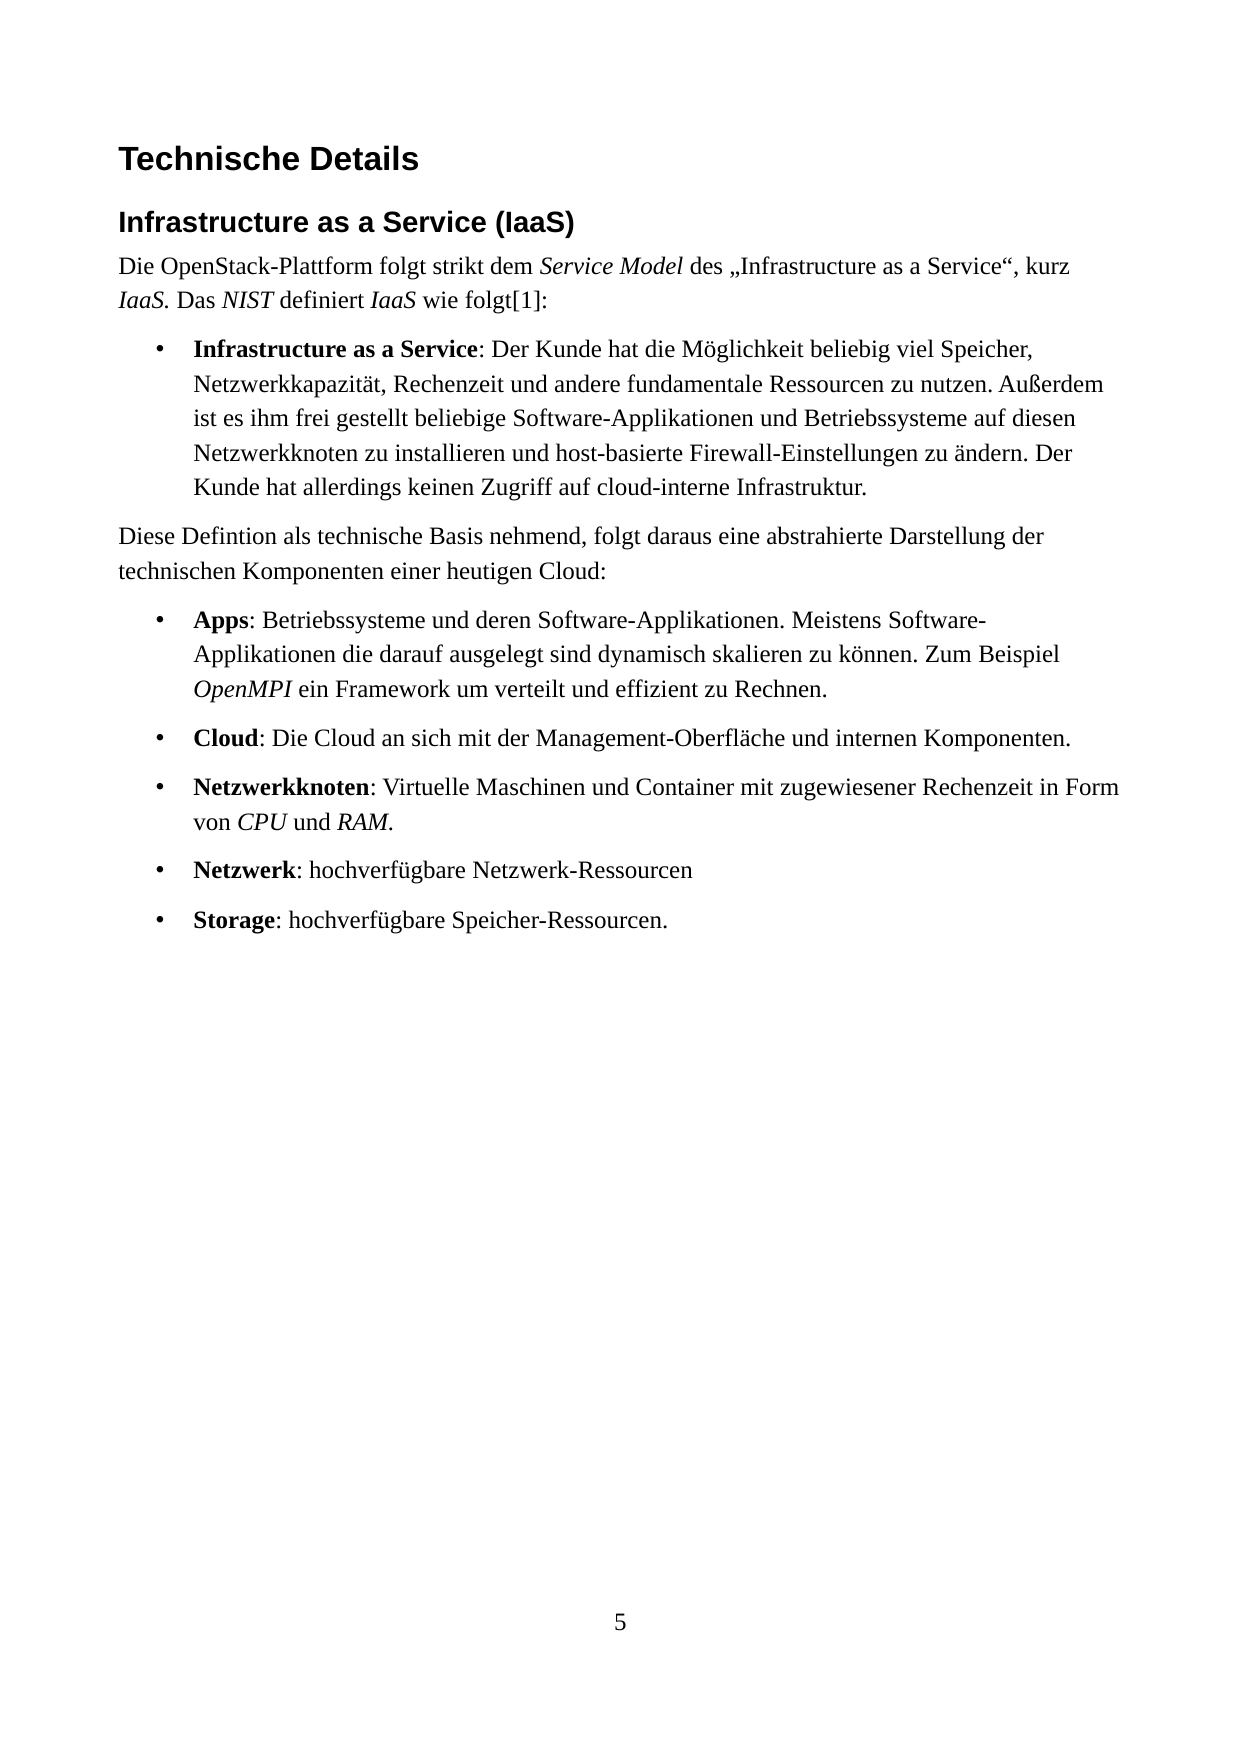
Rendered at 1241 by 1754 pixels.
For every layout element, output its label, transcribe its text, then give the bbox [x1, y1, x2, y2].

list Netzwerk: hochverfügbare Netzwerk-Ressourcen [156, 856, 1122, 884]
subtitle Technische Details [118, 139, 1122, 178]
list Cloud: Die Cloud an sich mit der Management-Oberfläche und internen Komponenten. [156, 723, 1122, 752]
list Netzwerkknoten: Virtuelle Maschinen und Container mit zugewiesener Rechenzeit in Form von CPU und RAM. [156, 772, 1122, 835]
list Infrastructure as a Service: Der Kunde hat die Möglichkeit beliebig viel Speicher, Netzwerkkapazität, Rechenzeit und andere fundamentale Ressourcen zu nutzen. Außerdem ist es ihm frei gestellt beliebige Software-Applikationen und Betriebssysteme auf diesen Netzwerkknoten zu installieren und host-basierte Firewall-Einstellungen zu ändern. Der Kunde hat allerdings keinen Zugriff auf cloud-interne Infrastruktur. [156, 334, 1122, 501]
list Apps: Betriebssysteme und deren Software-Applikationen. Meistens Software-Applikationen die darauf ausgelegt sind dynamisch skalieren zu können. Zum Beispiel OpenMPI ein Framework um verteilt und effizient zu Rechnen. [156, 605, 1122, 703]
list Storage: hochverfügbare Speicher-Ressourcen. [156, 905, 1122, 933]
text Die OpenStack-Plattform folgt strikt dem Service Model des „Infrastructure as a Service“, kurz IaaS. Das NIST definiert IaaS wie folgt[1]: [118, 251, 1122, 314]
text Diese Defintion als technische Basis nehmend, folgt daraus eine abstrahierte Darstellung der technischen Komponenten einer heutigen Cloud: [118, 521, 1122, 585]
subtitle Infrastructure as a Service (IaaS) [118, 205, 1122, 238]
